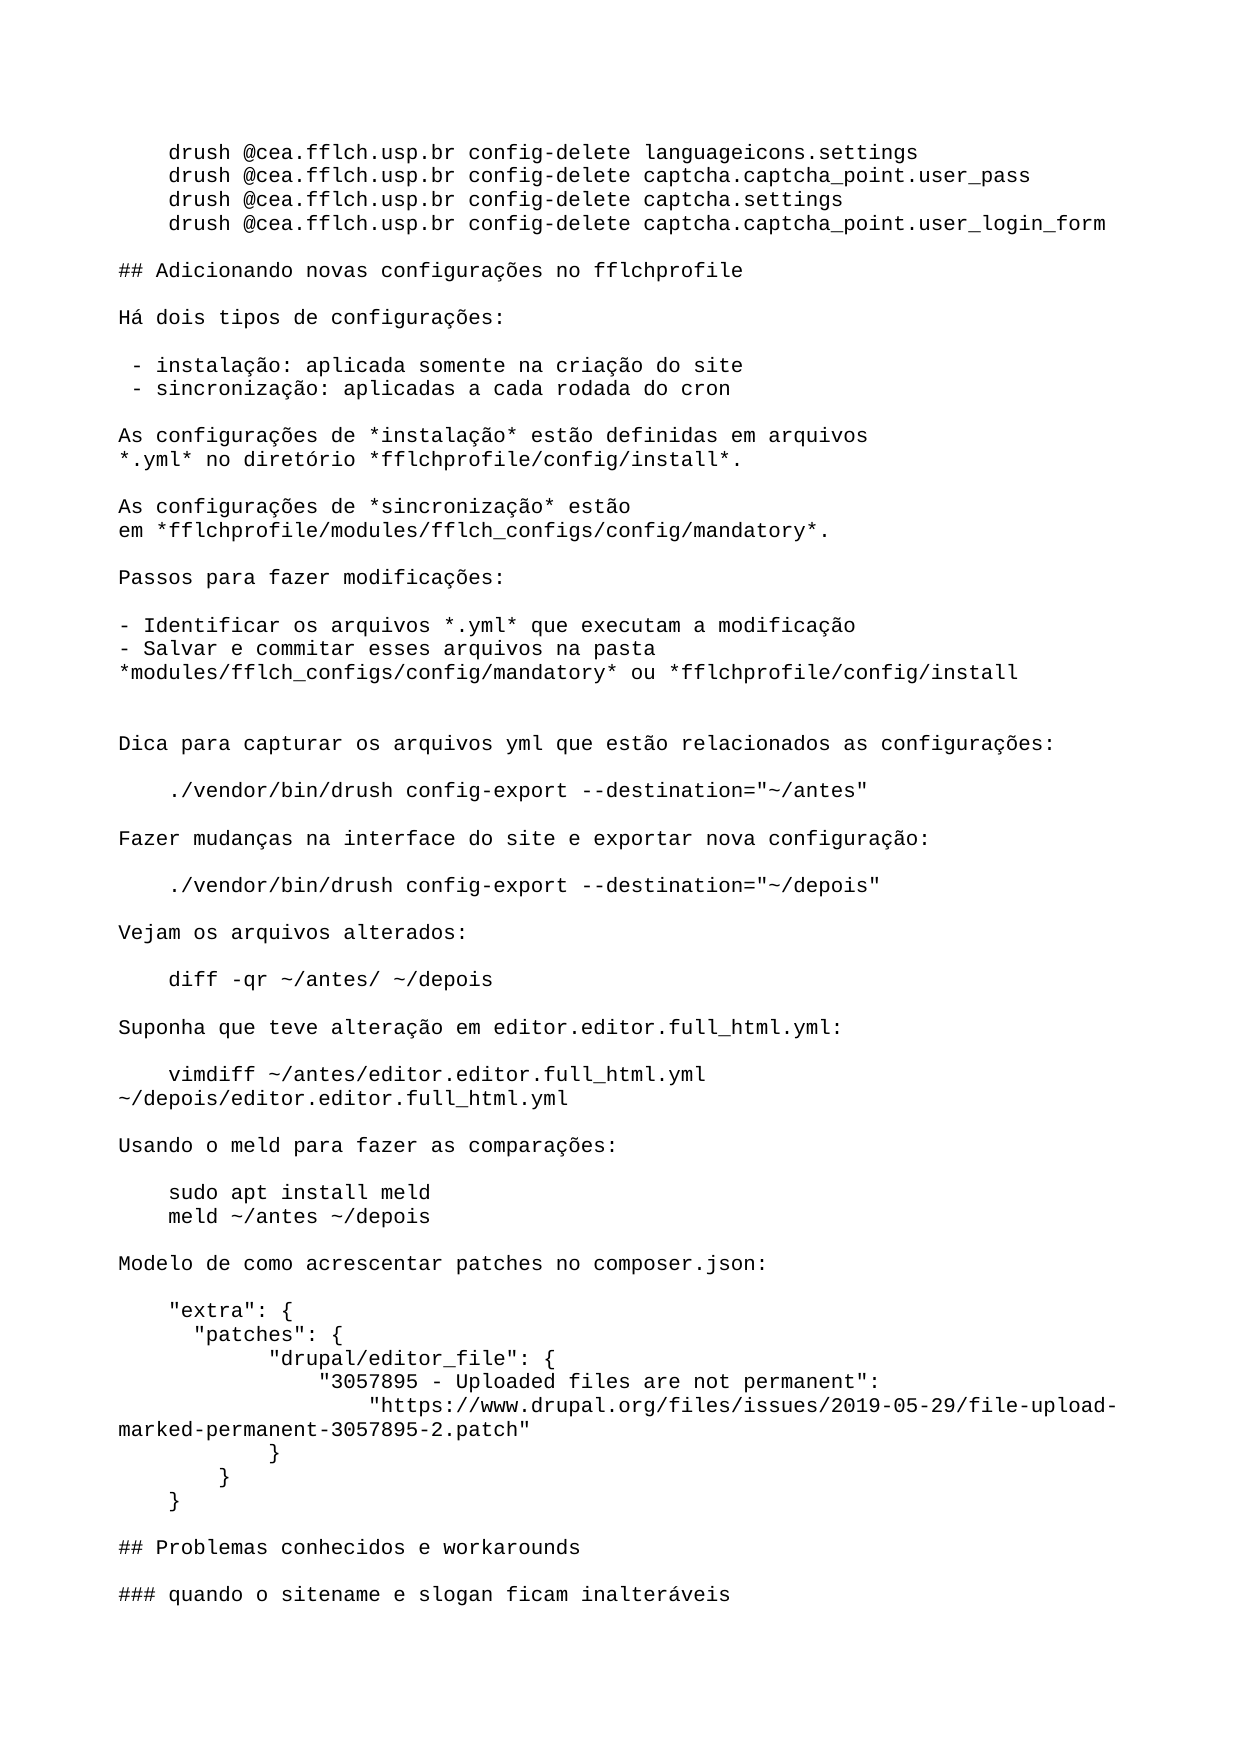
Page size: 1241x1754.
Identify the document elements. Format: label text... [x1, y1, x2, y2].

text "3057895 - Uploaded files are not permanent": [118, 1371, 1122, 1395]
text } [118, 1466, 1122, 1489]
text As configurações de *sincronização* estão [118, 496, 1122, 520]
text ### quando o sitename e slogan ficam inalteráveis [118, 1584, 1122, 1608]
text "patches": { [118, 1324, 1122, 1348]
text ./vendor/bin/drush config-export --destination="~/antes" [118, 780, 1122, 804]
text Fazer mudanças na interface do site e exportar nova configuração: [118, 827, 1122, 851]
text - instalação: aplicada somente na criação do site [118, 354, 1122, 378]
text "drupal/editor_file": { [118, 1348, 1122, 1371]
text *.yml* no diretório *fflchprofile/config/install*. [118, 449, 1122, 473]
text diff -qr ~/antes/ ~/depois [118, 969, 1122, 993]
text - Identificar os arquivos *.yml* que executam a modificação [118, 615, 1122, 638]
text Modelo de como acrescentar patches no composer.json: [118, 1253, 1122, 1277]
text ## Adicionando novas configurações no fflchprofile [118, 260, 1122, 284]
text Há dois tipos de configurações: [118, 307, 1122, 331]
text drush @cea.fflch.usp.br config-delete captcha.settings [118, 189, 1122, 213]
text } [118, 1442, 1122, 1466]
text As configurações de *instalação* estão definidas em arquivos [118, 426, 1122, 449]
text vimdiff ~/antes/editor.editor.full_html.yml ~/depois/editor.editor.full_html.yml [118, 1064, 1122, 1111]
text Passos para fazer modificações: [118, 567, 1122, 591]
text ## Problemas conhecidos e workarounds [118, 1537, 1122, 1561]
text drush @cea.fflch.usp.br config-delete captcha.captcha_point.user_pass [118, 165, 1122, 189]
text drush @cea.fflch.usp.br config-delete languageicons.settings [118, 142, 1122, 165]
text Vejam os arquivos alterados: [118, 922, 1122, 946]
text "extra": { [118, 1300, 1122, 1324]
text ./vendor/bin/drush config-export --destination="~/depois" [118, 875, 1122, 898]
text } [118, 1489, 1122, 1513]
text Suponha que teve alteração em editor.editor.full_html.yml: [118, 1017, 1122, 1040]
text sudo apt install meld [118, 1182, 1122, 1206]
text Dica para capturar os arquivos yml que estão relacionados as configurações: [118, 733, 1122, 757]
text "https://www.drupal.org/files/issues/2019-05-29/file-upload-marked-permanent-3057895-2.patch" [118, 1395, 1122, 1442]
text - sincronização: aplicadas a cada rodada do cron [118, 378, 1122, 402]
text em *fflchprofile/modules/fflch_configs/config/mandatory*. [118, 520, 1122, 544]
text - Salvar e commitar esses arquivos na pasta *modules/fflch_configs/config/mandatory* ou *fflchprofile/config/install [118, 638, 1122, 686]
text Usando o meld para fazer as comparações: [118, 1135, 1122, 1158]
text meld ~/antes ~/depois [118, 1206, 1122, 1229]
text drush @cea.fflch.usp.br config-delete captcha.captcha_point.user_login_form [118, 213, 1122, 236]
